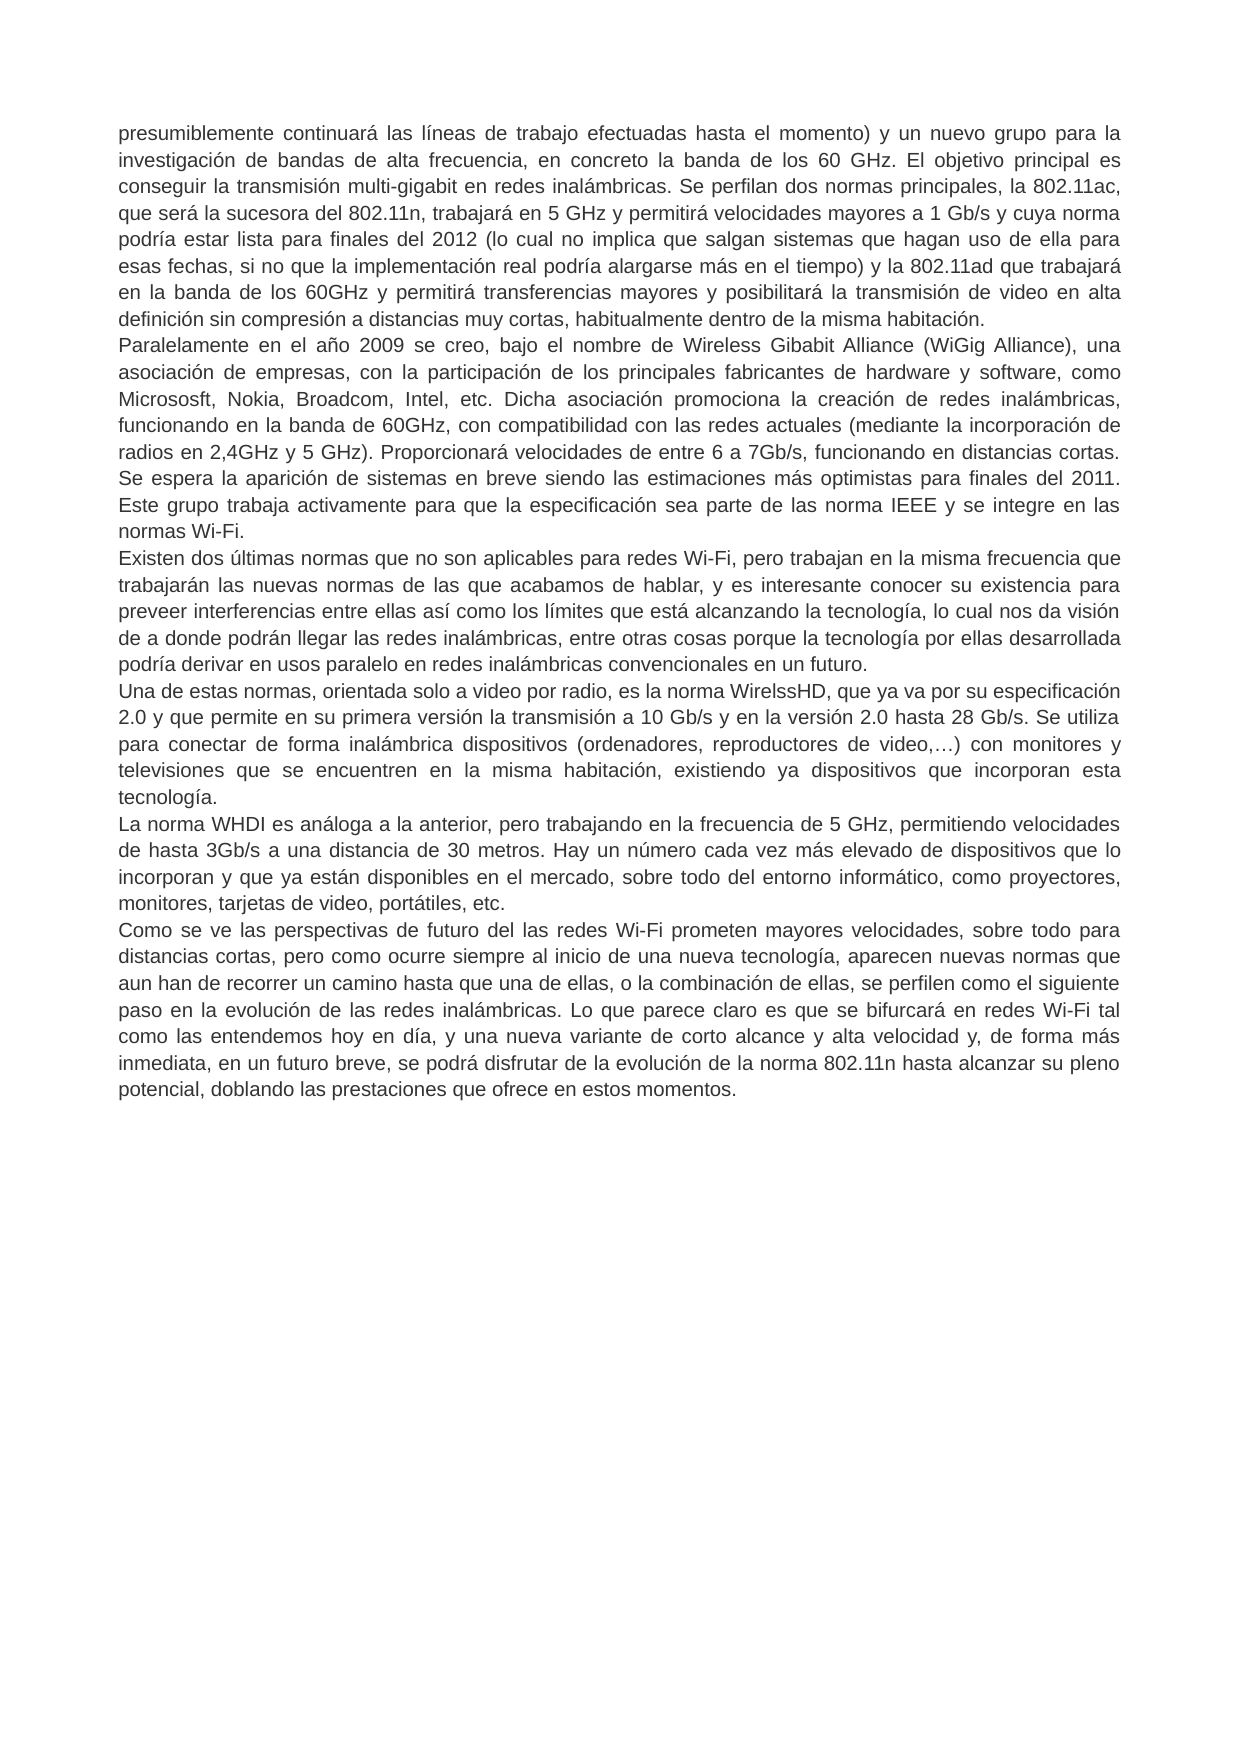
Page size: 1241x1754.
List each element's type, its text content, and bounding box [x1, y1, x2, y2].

text La norma WHDI es análoga a la anterior, pero trabajando en la frecuencia de 5 GHz, permitiendo velocidades de hasta 3Gb/s a una distancia de 30 metros. Hay un número cada vez más elevado de dispositivos que lo incorporan y que ya están disponibles en el mercado, sobre todo del entorno informático, como proyectores, monitores, tarjetas de video, portátiles, etc. [118, 809, 1122, 915]
text presumiblemente continuará las líneas de trabajo efectuadas hasta el momento) y un nuevo grupo para la investigación de bandas de alta frecuencia, en concreto la banda de los 60 GHz. El objetivo principal es conseguir la transmisión multi-gigabit en redes inalámbricas. Se perfilan dos normas principales, la 802.11ac, que será la sucesora del 802.11n, trabajará en 5 GHz y permitirá velocidades mayores a 1 Gb/s y cuya norma podría estar lista para finales del 2012 (lo cual no implica que salgan sistemas que hagan uso de ella para esas fechas, si no que la implementación real podría alargarse más en el tiempo) y la 802.11ad que trabajará en la banda de los 60GHz y permitirá transferencias mayores y posibilitará la transmisión de video en alta definición sin compresión a distancias muy cortas, habitualmente dentro de la misma habitación. [118, 118, 1122, 331]
text Existen dos últimas normas que no son aplicables para redes Wi-Fi, pero trabajan en la misma frecuencia que trabajarán las nuevas normas de las que acabamos de hablar, y es interesante conocer su existencia para preveer interferencias entre ellas así como los límites que está alcanzando la tecnología, lo cual nos da visión de a donde podrán llegar las redes inalámbricas, entre otras cosas porque la tecnología por ellas desarrollada podría derivar en usos paralelo en redes inalámbricas convencionales en un futuro. [118, 543, 1122, 676]
text Una de estas normas, orientada solo a video por radio, es la norma WirelssHD, que ya va por su especificación 2.0 y que permite en su primera versión la transmisión a 10 Gb/s y en la versión 2.0 hasta 28 Gb/s. Se utiliza para conectar de forma inalámbrica dispositivos (ordenadores, reproductores de video,…) con monitores y televisiones que se encuentren en la misma habitación, existiendo ya dispositivos que incorporan esta tecnología. [118, 676, 1122, 809]
text Como se ve las perspectivas de futuro del las redes Wi-Fi prometen mayores velocidades, sobre todo para distancias cortas, pero como ocurre siempre al inicio de una nueva tecnología, aparecen nuevas normas que aun han de recorrer un camino hasta que una de ellas, o la combinación de ellas, se perfilen como el siguiente paso en la evolución de las redes inalámbricas. Lo que parece claro es que se bifurcará en redes Wi-Fi tal como las entendemos hoy en día, y una nueva variante de corto alcance y alta velocidad y, de forma más inmediata, en un futuro breve, se podrá disfrutar de la evolución de la norma 802.11n hasta alcanzar su pleno potencial, doblando las prestaciones que ofrece en estos momentos. [118, 915, 1122, 1101]
text Paralelamente en el año 2009 se creo, bajo el nombre de Wireless Gibabit Alliance (WiGig Alliance), una asociación de empresas, con la participación de los principales fabricantes de hardware y software, como Micrososft, Nokia, Broadcom, Intel, etc. Dicha asociación promociona la creación de redes inalámbricas, funcionando en la banda de 60GHz, con compatibilidad con las redes actuales (mediante la incorporación de radios en 2,4GHz y 5 GHz). Proporcionará velocidades de entre 6 a 7Gb/s, funcionando en distancias cortas. Se espera la aparición de sistemas en breve siendo las estimaciones más optimistas para finales del 2011. Este grupo trabaja activamente para que la especificación sea parte de las norma IEEE y se integre en las normas Wi-Fi. [118, 331, 1122, 543]
